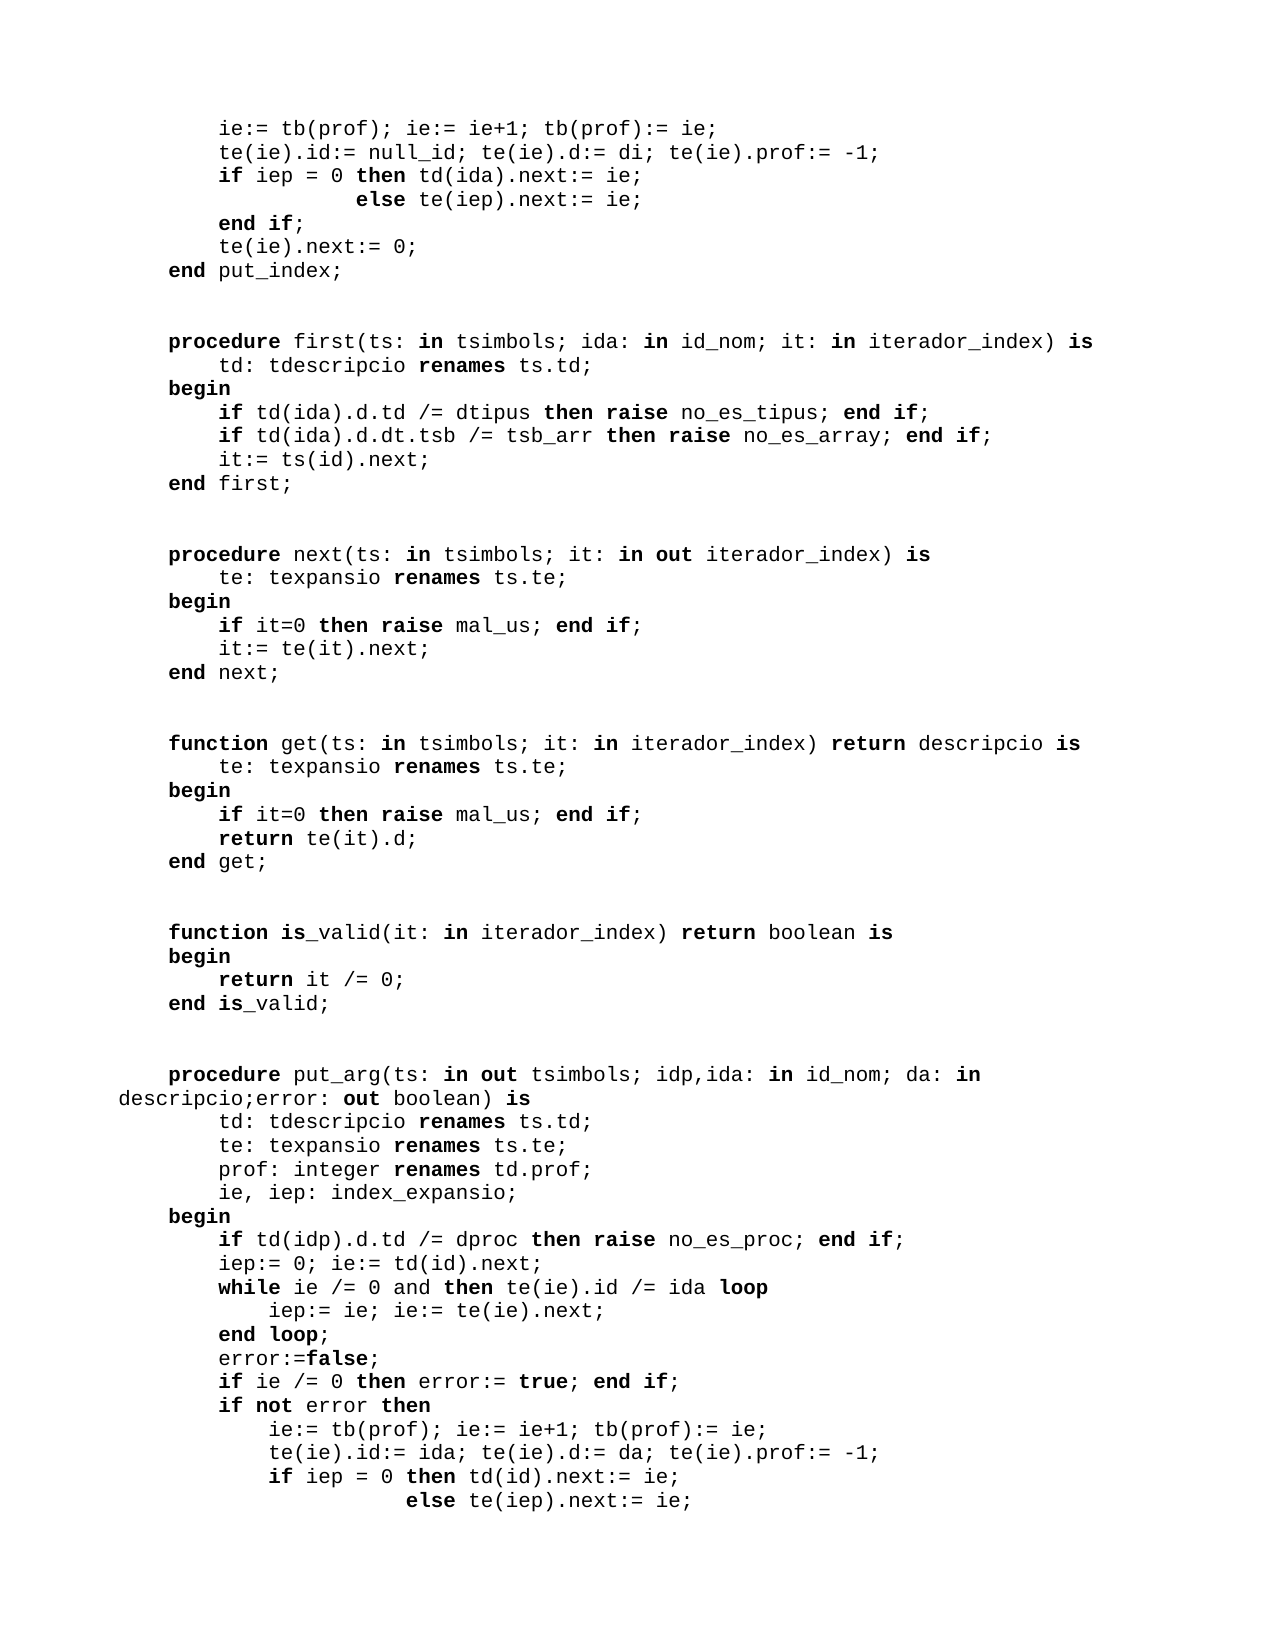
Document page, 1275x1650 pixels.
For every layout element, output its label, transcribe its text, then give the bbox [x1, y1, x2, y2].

text else te(iep).next:= ie; [118, 1489, 1157, 1513]
text ie, iep: index_expansio; [118, 1182, 1157, 1206]
text begin [118, 591, 1157, 615]
text if ie /= 0 then error:= true; end if; [118, 1371, 1157, 1395]
text if iep = 0 then td(id).next:= ie; [118, 1466, 1157, 1489]
text end get; [118, 851, 1157, 875]
text ie:= tb(prof); ie:= ie+1; tb(prof):= ie; [118, 1419, 1157, 1442]
text td: tdescripcio renames ts.td; [118, 1111, 1157, 1135]
text iep:= 0; ie:= td(id).next; [118, 1253, 1157, 1277]
text procedure first(ts: in tsimbols; ida: in id_nom; it: in iterador_index) is [118, 331, 1157, 354]
text end if; [118, 213, 1157, 236]
text return it /= 0; [118, 969, 1157, 993]
text error:=false; [118, 1348, 1157, 1371]
text end is_valid; [118, 993, 1157, 1017]
text end next; [118, 662, 1157, 686]
text return te(it).d; [118, 827, 1157, 851]
text it:= ts(id).next; [118, 449, 1157, 473]
text td: tdescripcio renames ts.td; [118, 354, 1157, 378]
text begin [118, 946, 1157, 969]
text if not error then [118, 1395, 1157, 1419]
text te(ie).id:= null_id; te(ie).d:= di; te(ie).prof:= -1; [118, 142, 1157, 165]
text begin [118, 1206, 1157, 1229]
text if td(ida).d.dt.tsb /= tsb_arr then raise no_es_array; end if; [118, 426, 1157, 449]
text if it=0 then raise mal_us; end if; [118, 615, 1157, 638]
text begin [118, 378, 1157, 402]
text end first; [118, 473, 1157, 496]
text te: texpansio renames ts.te; [118, 1135, 1157, 1158]
text end loop; [118, 1324, 1157, 1348]
text te: texpansio renames ts.te; [118, 567, 1157, 591]
text te(ie).id:= ida; te(ie).d:= da; te(ie).prof:= -1; [118, 1442, 1157, 1466]
text ie:= tb(prof); ie:= ie+1; tb(prof):= ie; [118, 118, 1157, 142]
text begin [118, 780, 1157, 804]
text if it=0 then raise mal_us; end if; [118, 804, 1157, 827]
text te: texpansio renames ts.te; [118, 757, 1157, 780]
text else te(iep).next:= ie; [118, 189, 1157, 213]
text prof: integer renames td.prof; [118, 1158, 1157, 1182]
text procedure put_arg(ts: in out tsimbols; idp,ida: in id_nom; da: in descripcio;error: out boolean) is [118, 1064, 1157, 1111]
text function is_valid(it: in iterador_index) return boolean is [118, 922, 1157, 946]
text if td(idp).d.td /= dproc then raise no_es_proc; end if; [118, 1229, 1157, 1253]
text if iep = 0 then td(ida).next:= ie; [118, 165, 1157, 189]
text while ie /= 0 and then te(ie).id /= ida loop [118, 1277, 1157, 1300]
text it:= te(it).next; [118, 638, 1157, 662]
text iep:= ie; ie:= te(ie).next; [118, 1300, 1157, 1324]
text end put_index; [118, 260, 1157, 284]
text function get(ts: in tsimbols; it: in iterador_index) return descripcio is [118, 733, 1157, 757]
text te(ie).next:= 0; [118, 236, 1157, 260]
text if td(ida).d.td /= dtipus then raise no_es_tipus; end if; [118, 402, 1157, 426]
text procedure next(ts: in tsimbols; it: in out iterador_index) is [118, 544, 1157, 567]
